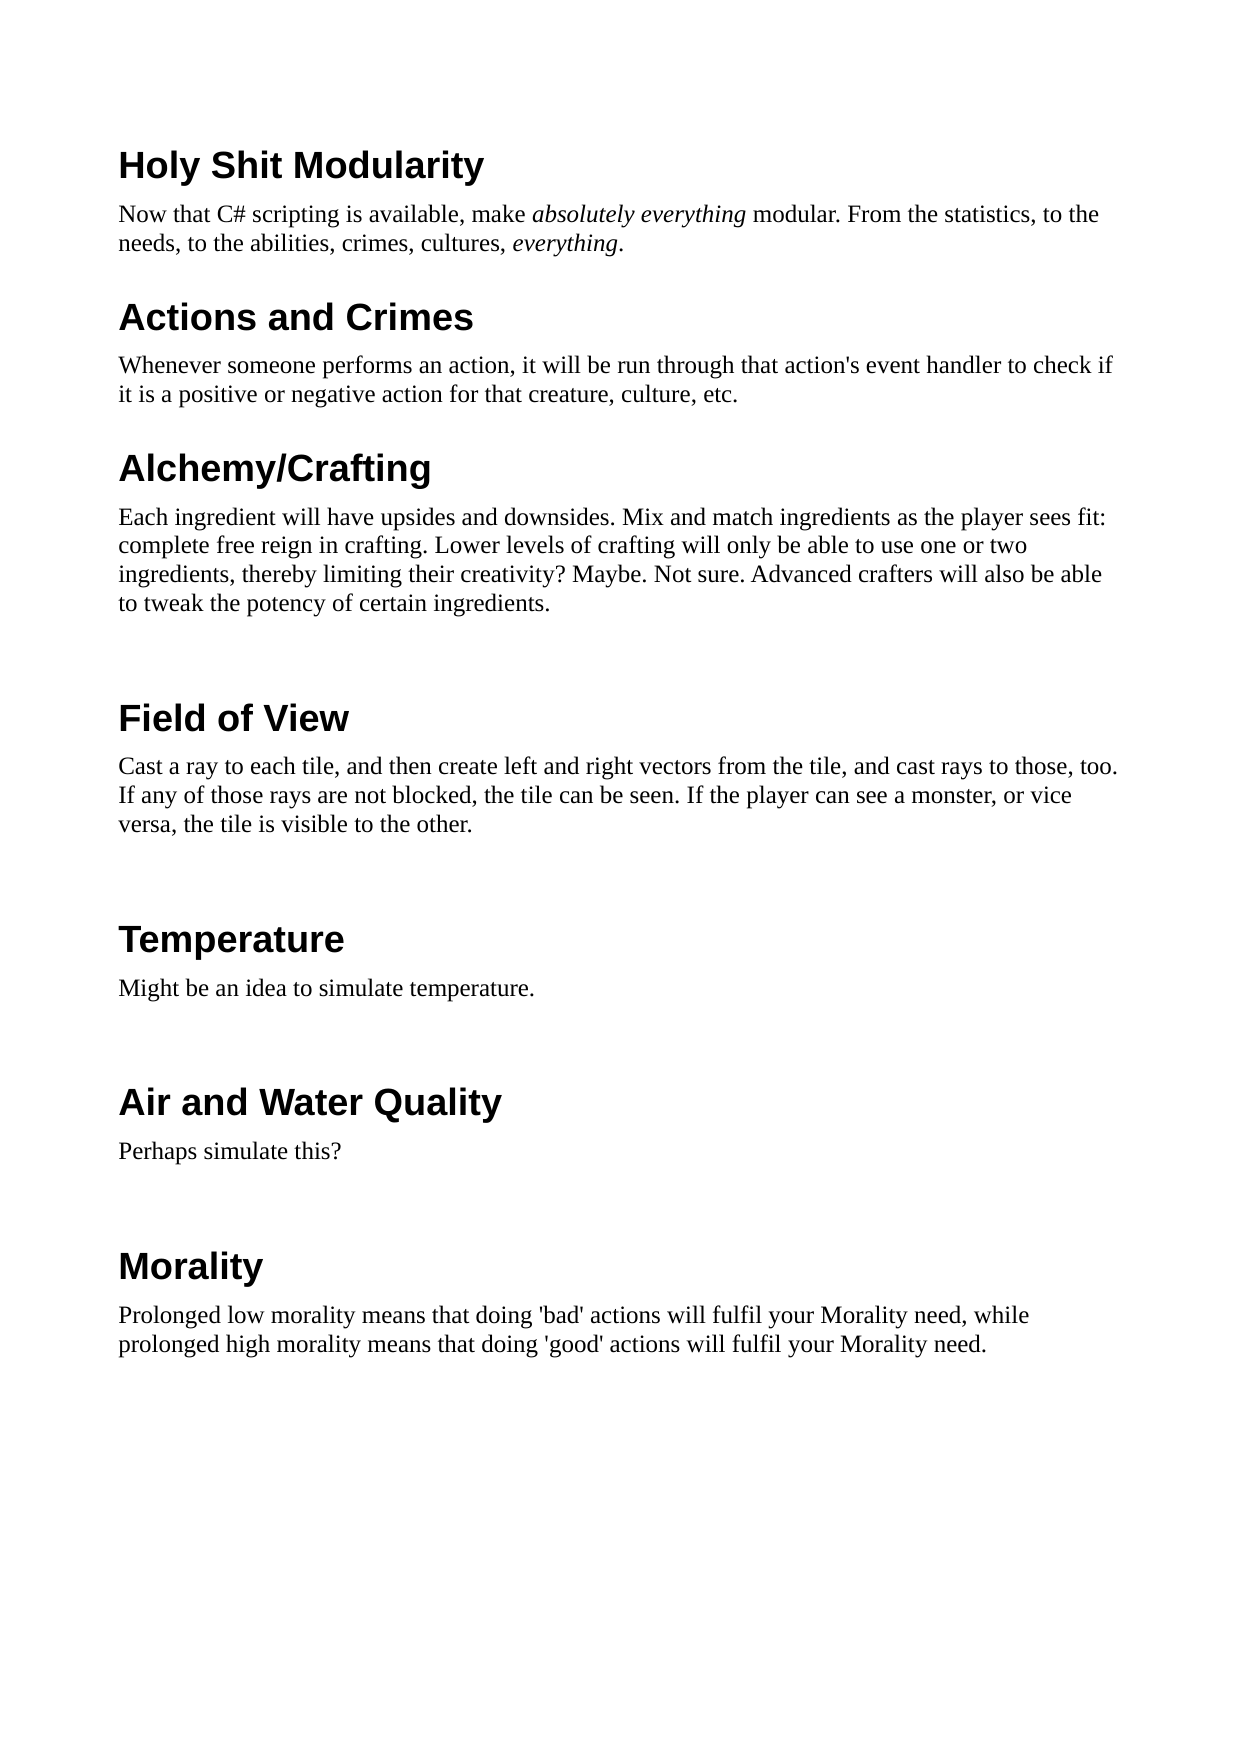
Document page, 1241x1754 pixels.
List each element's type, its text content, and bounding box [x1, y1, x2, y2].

subtitle Alchemy/Crafting [118, 445, 1122, 489]
text Whenever someone performs an action, it will be run through that action's event handler to check if it is a positive or negative action for that creature, culture, etc. [118, 350, 1122, 408]
text Now that C# scripting is available, make absolutely everything modular. From the statistics, to the needs, to the abilities, crimes, cultures, everything. [118, 199, 1122, 257]
subtitle Field of View [118, 695, 1122, 739]
text Prolonged low morality means that doing 'bad' actions will fulfil your Morality need, while prolonged high morality means that doing 'good' actions will fulfil your Morality need. [118, 1300, 1122, 1357]
subtitle Air and Water Quality [118, 1080, 1122, 1124]
subtitle Actions and Crimes [118, 294, 1122, 338]
text Might be an idea to simulate temperature. [118, 973, 1122, 1001]
text Cast a ray to each tile, and then create left and right vectors from the tile, and cast rays to those, too. If any of those rays are not blocked, the tile can be seen. If the player can see a monster, or vice versa, the tile is visible to the other. [118, 751, 1122, 838]
text Perhaps simulate this? [118, 1136, 1122, 1165]
text Each ingredient will have upsides and downsides. Mix and match ingredients as the player sees fit: complete free reign in crafting. Lower levels of crafting will only be able to use one or two ingredients, thereby limiting their creativity? Maybe. Not sure. Advanced crafters will also be able to tweak the potency of certain ingredients. [118, 502, 1122, 617]
subtitle Morality [118, 1244, 1122, 1287]
subtitle Temperature [118, 916, 1122, 960]
subtitle Holy Shit Modularity [118, 143, 1122, 187]
